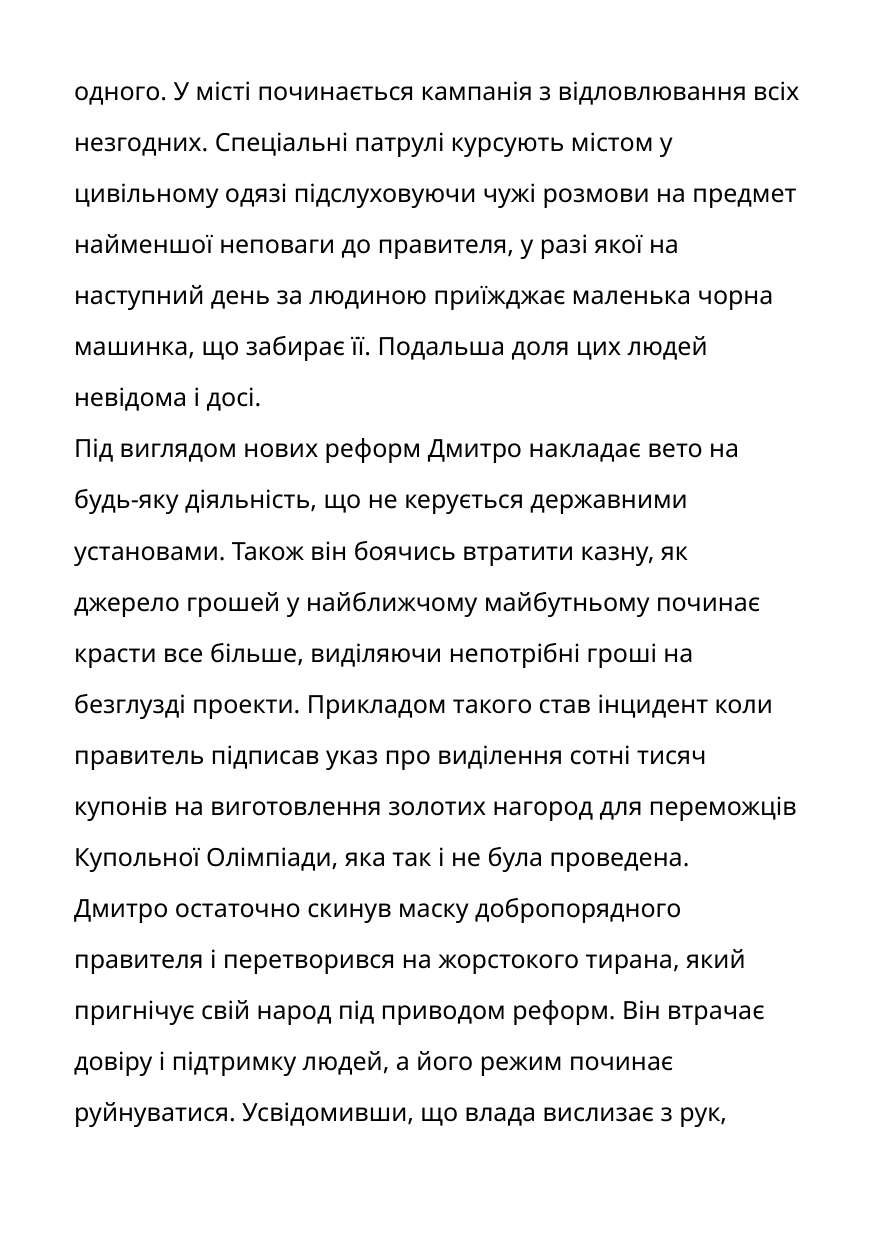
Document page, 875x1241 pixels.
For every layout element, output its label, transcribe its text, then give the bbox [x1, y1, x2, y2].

text Під виглядом нових реформ Дмитро накладає вето на будь-яку діяльність, що не керується державними установами. Також він боячись втратити казну, як джерело грошей у найближчому майбутньому починає красти все більше, виділяючи непотрібні гроші на безглузді проекти. Прикладом такого став інцидент коли правитель підписав указ про виділення сотні тисяч купонів на виготовлення золотих нагород для переможців Купольної Олімпіади, яка так і не була проведена. [74, 431, 800, 873]
text Дмитро остаточно скинув маску добропорядного правителя і перетворився на жорстокого тирана, який пригнічує свій народ під приводом реформ. Він втрачає довіру і підтримку людей, а його режим починає руйнуватися. Усвідомивши, що влада вислизає з рук, [74, 891, 800, 1129]
text одного. У місті починається кампанія з відловлювання всіх незгодних. Спеціальні патрулі курсують містом у цивільному одязі підслуховуючи чужі розмови на предмет найменшої неповаги до правителя, у разі якої на наступний день за людиною приїжджає маленька чорна машинка, що забирає її. Подальша доля цих людей невідома і досі. [74, 74, 800, 414]
